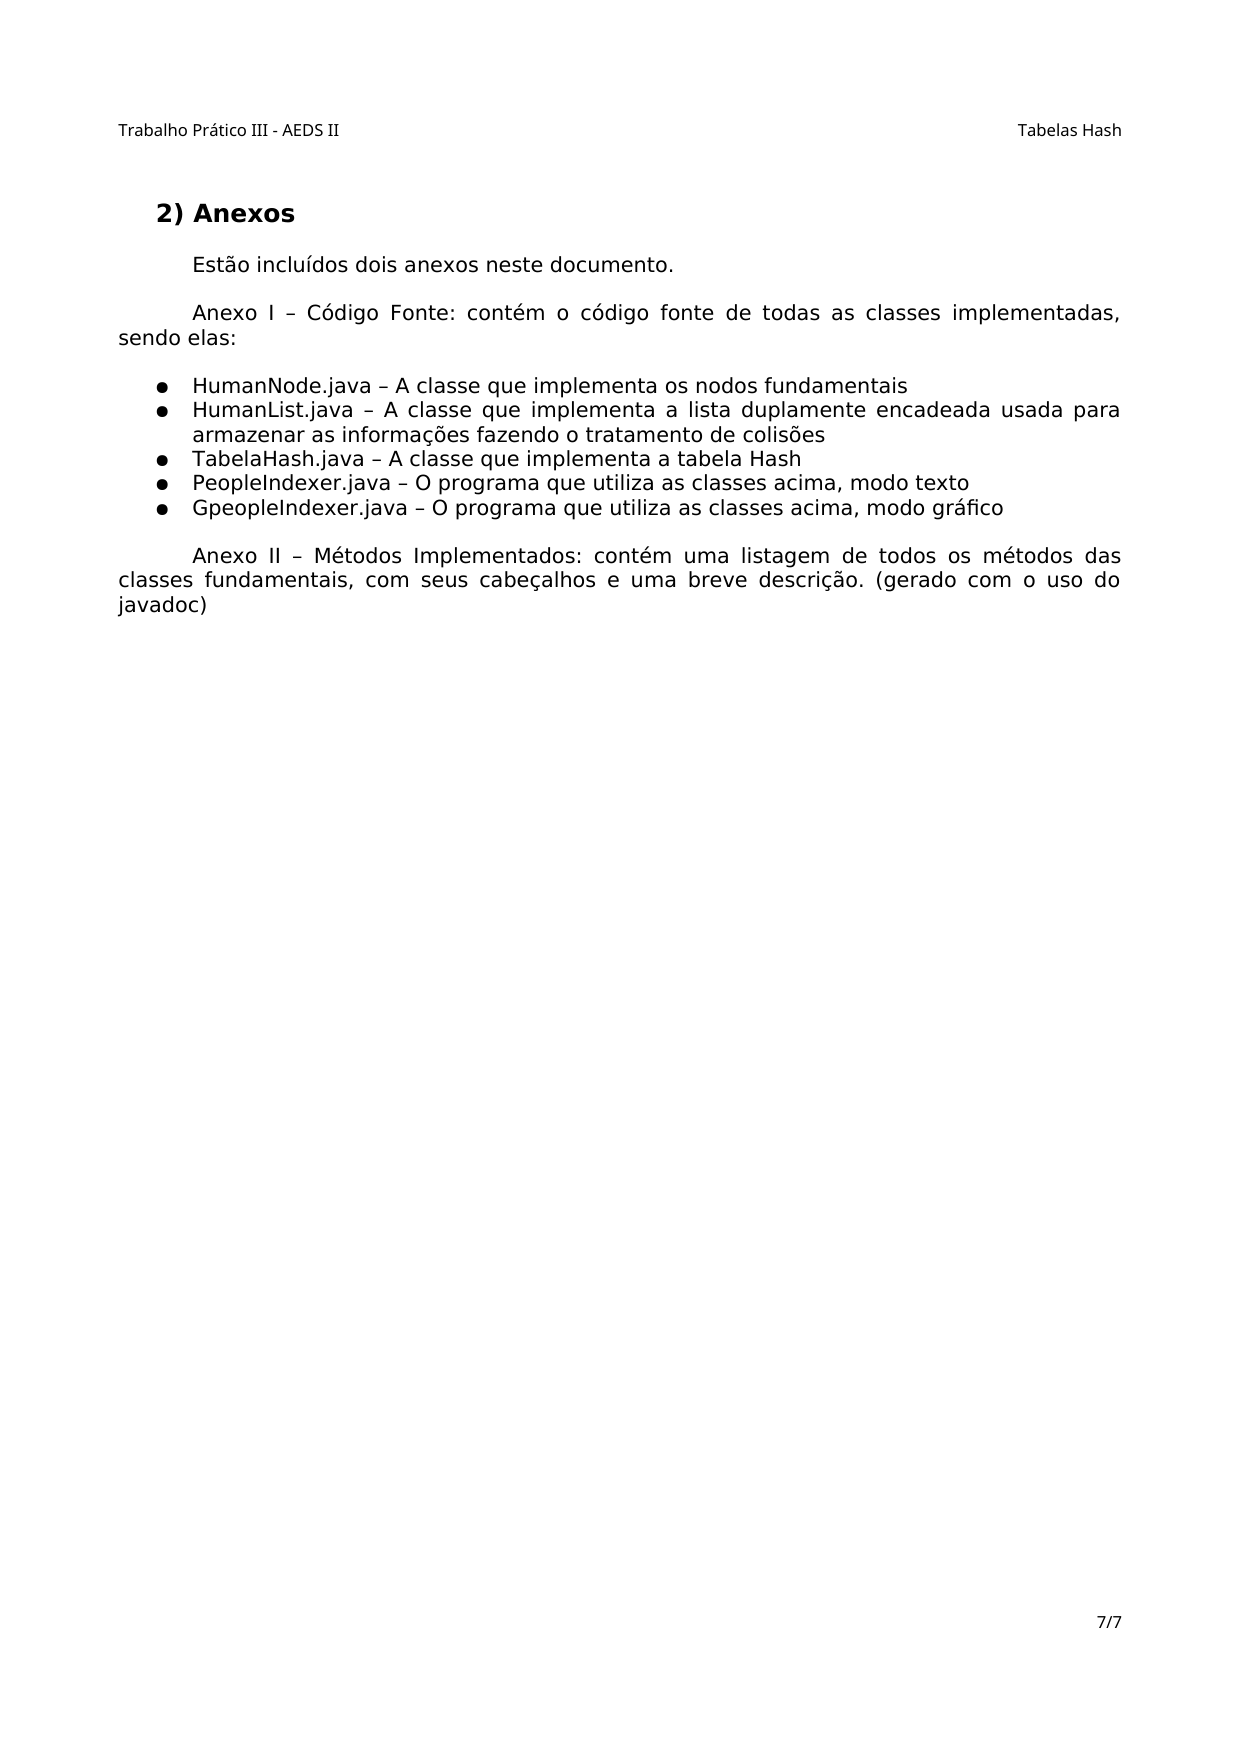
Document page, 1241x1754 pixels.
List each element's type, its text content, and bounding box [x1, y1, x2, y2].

list HumanNode.java – A classe que implementa os nodos fundamentais [154, 374, 1122, 398]
list PeopleIndexer.java – O programa que utiliza as classes acima, modo texto [154, 471, 1122, 496]
text Anexo I – Código Fonte: contém o código fonte de todas as classes implementadas, sendo elas: [118, 301, 1122, 350]
text Anexo II – Métodos Implementados: contém uma listagem de todos os métodos das classes fundamentais, com seus cabeçalhos e uma breve descrição. (gerado com o uso do javadoc) [118, 544, 1122, 617]
text Estão incluídos dois anexos neste documento. [118, 253, 1122, 277]
list Anexos [156, 199, 1122, 229]
list GpeopleIndexer.java – O programa que utiliza as classes acima, modo gráfico [154, 496, 1122, 520]
list TabelaHash.java – A classe que implementa a tabela Hash [154, 447, 1122, 471]
list HumanList.java – A classe que implementa a lista duplamente encadeada usada para armazenar as informações fazendo o tratamento de colisões [154, 398, 1122, 447]
